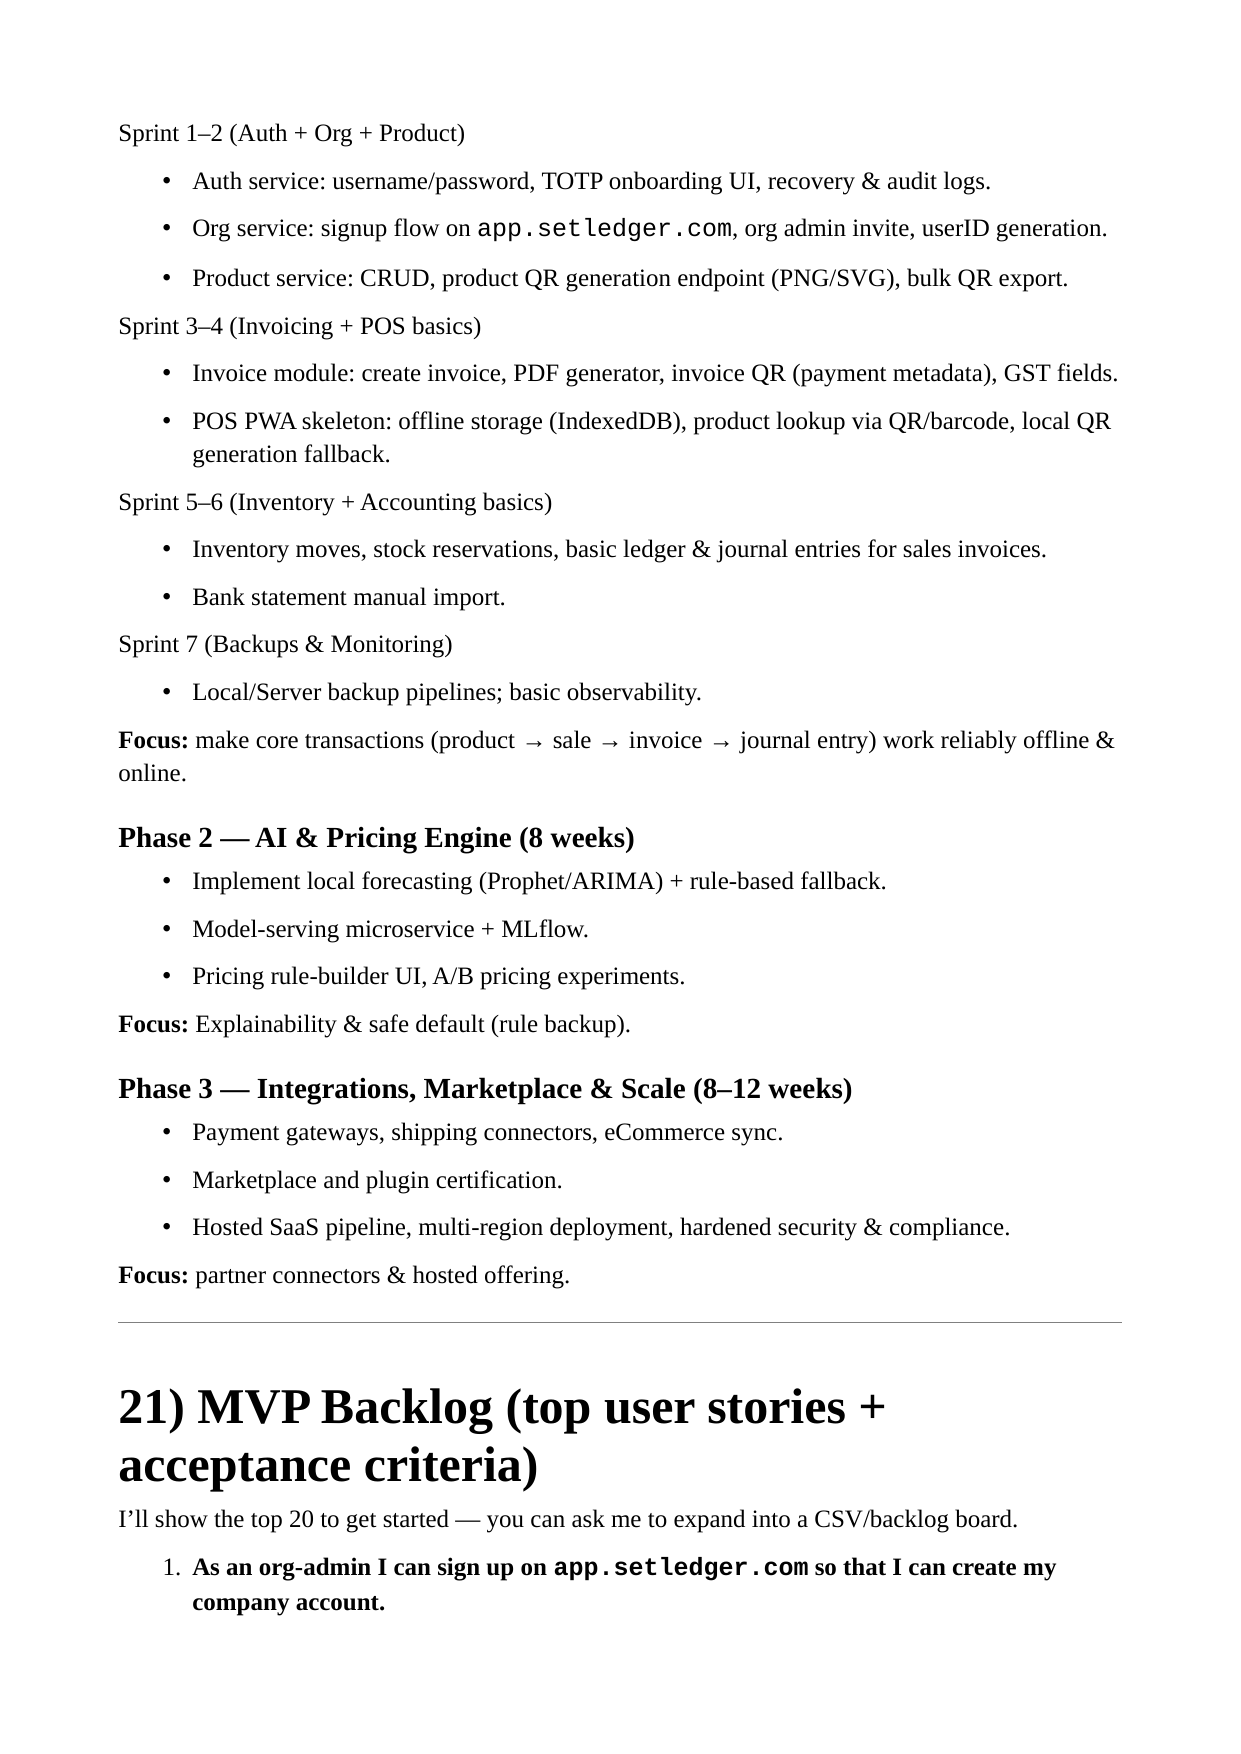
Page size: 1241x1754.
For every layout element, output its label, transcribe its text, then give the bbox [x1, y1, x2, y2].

list Hosted SaaS pipeline, multi-region deployment, hardened security & compliance. [162, 1212, 1122, 1241]
list Model-serving microservice + MLflow. [162, 914, 1122, 942]
list As an org-admin I can sign up on app.setledger.com so that I can create my company account. [162, 1552, 1122, 1616]
list Inventory moves, stock reservations, basic ledger & journal entries for sales invoices. [162, 534, 1122, 563]
list Bank statement manual import. [162, 582, 1122, 611]
subtitle Phase 3 — Integrations, Marketplace & Scale (8–12 weeks) [118, 1071, 1122, 1104]
text Sprint 1–2 (Auth + Org + Product) [118, 118, 1122, 147]
list Auth service: username/password, TOTP onboarding UI, recovery & audit logs. [162, 166, 1122, 194]
list Product service: CRUD, product QR generation endpoint (PNG/SVG), bulk QR export. [162, 263, 1122, 292]
text Focus: Explainability & safe default (rule backup). [118, 1009, 1122, 1038]
list Payment gateways, shipping connectors, eCommerce sync. [162, 1117, 1122, 1146]
text I’ll show the top 20 to get started — you can ask me to expand into a CSV/backlog board. [118, 1504, 1122, 1533]
subtitle 21) MVP Backlog (top user stories + acceptance criteria) [118, 1377, 1122, 1492]
list POS PWA skeleton: offline storage (IndexedDB), product lookup via QR/barcode, local QR generation fallback. [162, 406, 1122, 468]
text Focus: partner connectors & hosted offering. [118, 1260, 1122, 1289]
list Pricing rule-builder UI, A/B pricing experiments. [162, 961, 1122, 990]
list Marketplace and plugin certification. [162, 1165, 1122, 1193]
text Sprint 5–6 (Inventory + Accounting basics) [118, 487, 1122, 516]
text Focus: make core transactions (product → sale → invoice → journal entry) work reliably offline & online. [118, 725, 1122, 787]
list Implement local forecasting (Prophet/ARIMA) + rule-based fallback. [162, 866, 1122, 895]
list Org service: signup flow on app.setledger.com, org admin invite, userID generation. [162, 213, 1122, 244]
text Sprint 3–4 (Invoicing + POS basics) [118, 311, 1122, 340]
list Local/Server backup pipelines; basic observability. [162, 677, 1122, 706]
subtitle Phase 2 — AI & Pricing Engine (8 weeks) [118, 820, 1122, 853]
text Sprint 7 (Backups & Monitoring) [118, 629, 1122, 658]
list Invoice module: create invoice, PDF generator, invoice QR (payment metadata), GST fields. [162, 358, 1122, 387]
